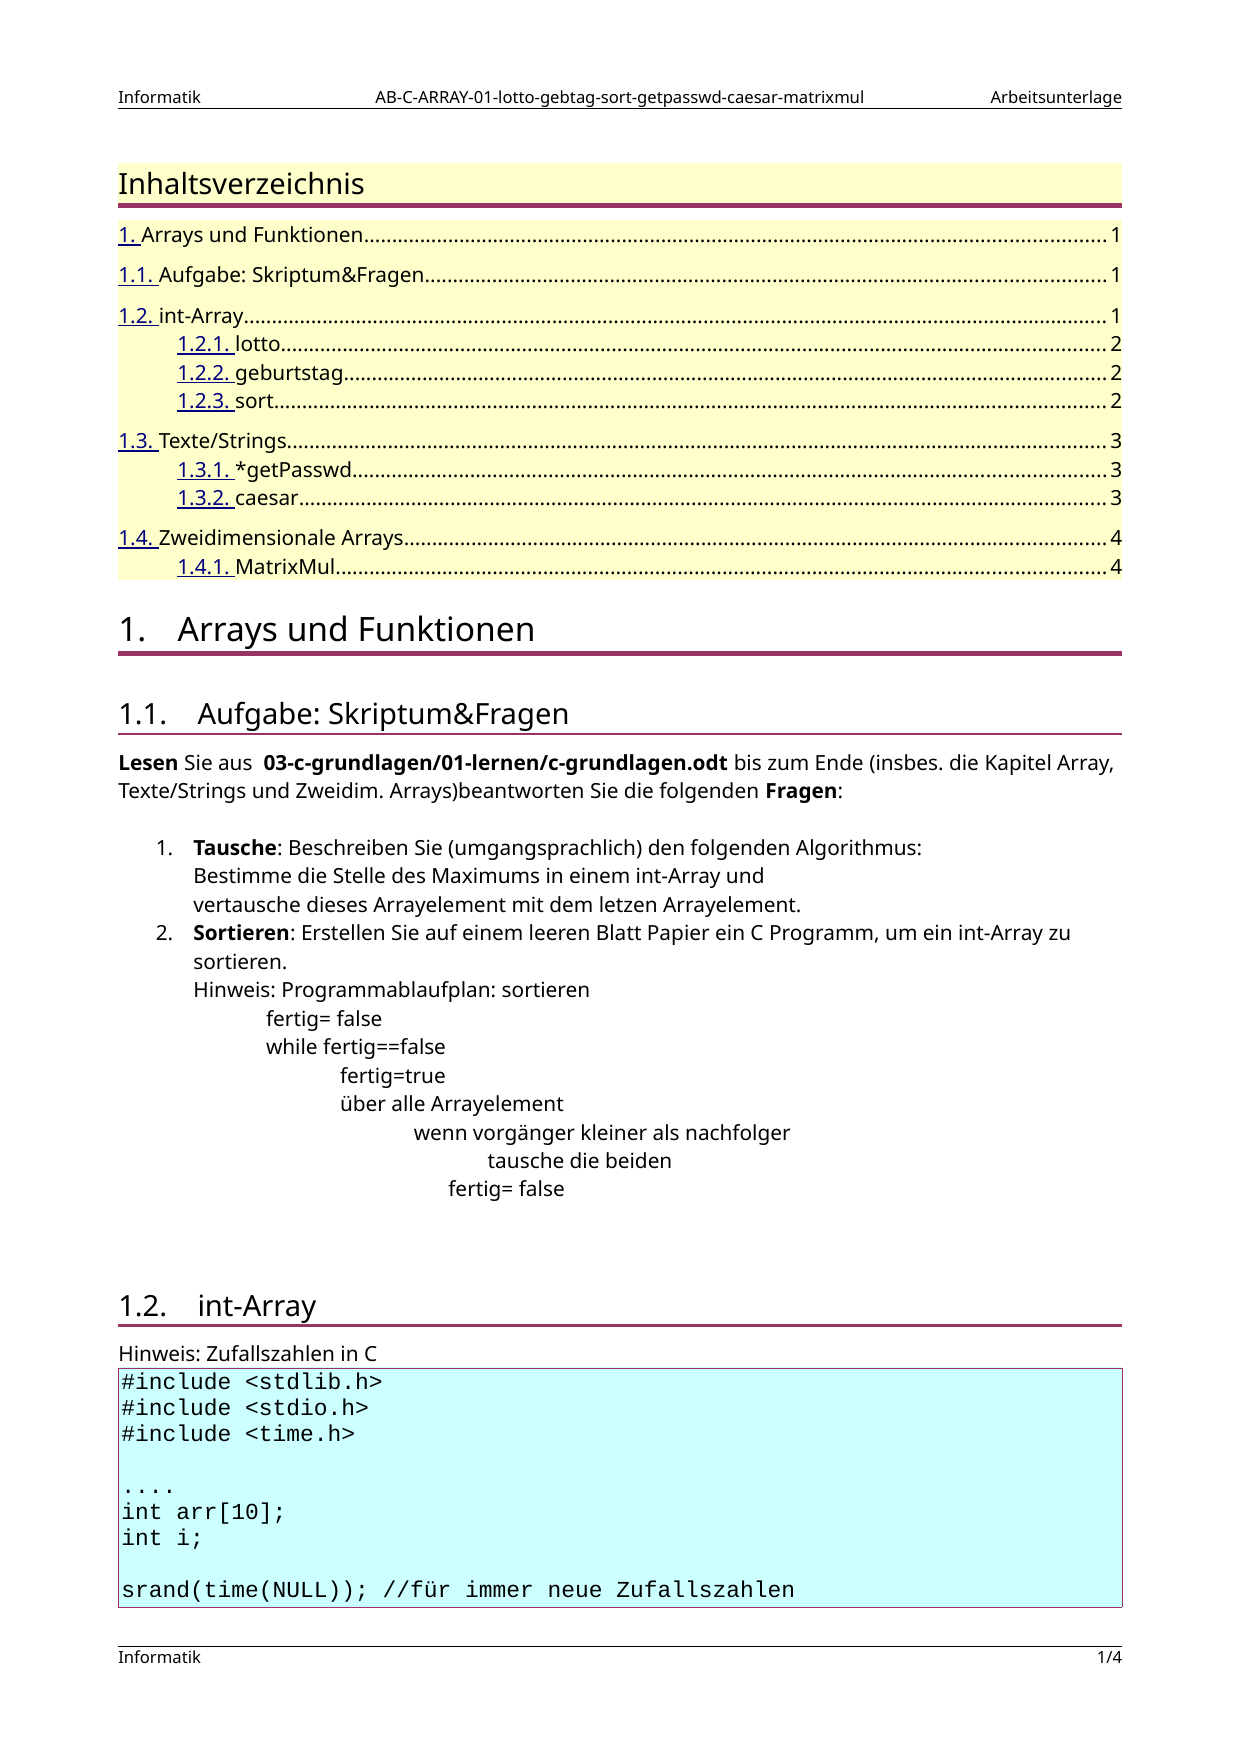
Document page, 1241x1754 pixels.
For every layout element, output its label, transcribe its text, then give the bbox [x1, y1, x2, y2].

text 1.3. Texte/Strings 3 [118, 426, 1122, 455]
text #include <time.h> [119, 1419, 1122, 1445]
subtitle int-Array [118, 1285, 1122, 1324]
text while fertig==false [266, 1032, 1122, 1061]
text 1. Arrays und Funktionen 1 [118, 220, 1122, 249]
subtitle Inhaltsverzeichnis [118, 163, 1122, 203]
text Hinweis: Zufallszahlen in C [118, 1339, 1122, 1367]
text srand(time(NULL)); //für immer neue Zufallszahlen [119, 1575, 1122, 1607]
text 1.2.2. geburtstag 2 [177, 358, 1122, 386]
list Sortieren: Erstellen Sie auf einem leeren Blatt Papier ein C Programm, um ein int-Array zu sortieren. Hinweis: Programmablaufplan: sortieren [156, 918, 1122, 1004]
text Lesen Sie aus 03-c-grundlagen/01-lernen/c-grundlagen.odt bis zum Ende (insbes. die Kapitel Array, Texte/Strings und Zweidim. Arrays)beantworten Sie die folgenden Fragen: [118, 748, 1122, 833]
text 1.4. Zweidimensionale Arrays 4 [118, 523, 1122, 552]
text 1.3.2. caesar 3 [177, 483, 1122, 512]
subtitle Arrays und Funktionen [118, 605, 1122, 651]
text int i; [119, 1523, 1122, 1549]
text .... [119, 1471, 1122, 1497]
text 1.2.1. lotto 2 [177, 329, 1122, 358]
text 1.4.1. MatrixMul 4 [177, 552, 1122, 580]
text fertig= false [266, 1004, 1122, 1032]
text über alle Arrayelement [340, 1089, 1122, 1118]
text int arr[10]; [119, 1497, 1122, 1523]
text fertig= false [340, 1174, 1122, 1203]
text 1.1. Aufgabe: Skriptum&Fragen 1 [118, 261, 1122, 289]
subtitle Aufgabe: Skriptum&Fragen [118, 694, 1122, 733]
text fertig=true [340, 1061, 1122, 1089]
text #include <stdlib.h> [119, 1369, 1122, 1393]
text 1.2. int-Array 1 [118, 301, 1122, 329]
text wenn vorgänger kleiner als nachfolger [340, 1118, 1122, 1146]
text 1.3.1. *getPasswd 3 [177, 455, 1122, 483]
list Tausche: Beschreiben Sie (umgangsprachlich) den folgenden Algorithmus: Bestimme die Stelle des Maximums in einem int-Array und vertausche dieses Arrayelement mit dem letzen Arrayelement. [156, 833, 1122, 918]
text #include <stdio.h> [119, 1393, 1122, 1419]
text 1.2.3. sort 2 [177, 386, 1122, 414]
text tausche die beiden [340, 1146, 1122, 1174]
